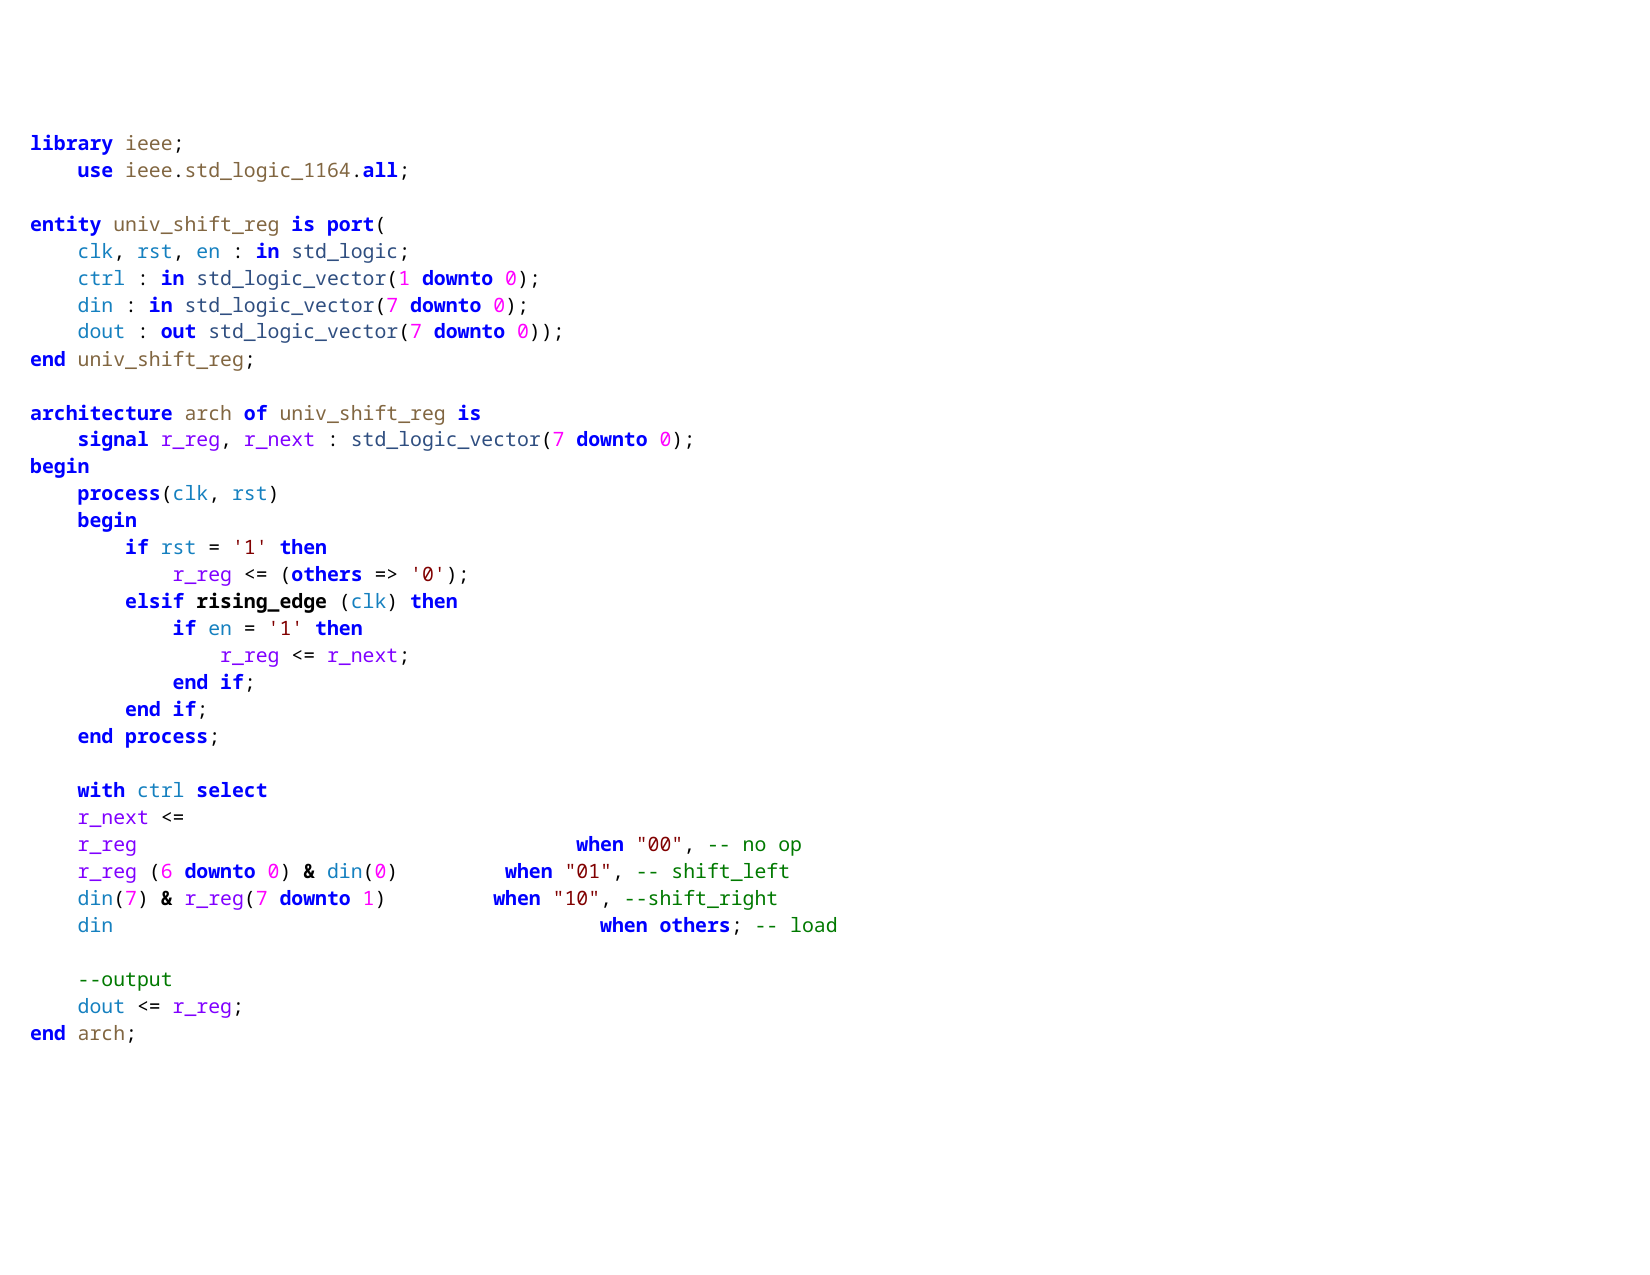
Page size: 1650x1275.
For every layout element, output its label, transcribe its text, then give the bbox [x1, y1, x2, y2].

text din when others; -- load [30, 911, 1620, 938]
text --output [30, 965, 1620, 992]
text dout : out std_logic_vector(7 downto 0)); [30, 318, 1620, 345]
text process(clk, rst) [30, 480, 1620, 507]
text end if; [30, 668, 1620, 696]
text end process; [30, 722, 1620, 749]
text r_reg <= (others => '0'); [30, 561, 1620, 588]
text clk, rst, en : in std_logic; [30, 237, 1620, 264]
text if rst = '1' then [30, 534, 1620, 561]
text elsif rising_edge (clk) then [30, 588, 1620, 614]
text r_reg (6 downto 0) & din(0) when "01", -- shift_left [30, 857, 1620, 884]
text begin [30, 453, 1620, 480]
text library ieee; [30, 129, 1620, 156]
text end arch; [30, 1019, 1620, 1046]
text din : in std_logic_vector(7 downto 0); [30, 291, 1620, 318]
text architecture arch of univ_shift_reg is [30, 399, 1620, 426]
text r_reg when "00", -- no op [30, 830, 1620, 857]
text if en = '1' then [30, 614, 1620, 642]
text r_next <= [30, 803, 1620, 830]
text ctrl : in std_logic_vector(1 downto 0); [30, 264, 1620, 291]
text din(7) & r_reg(7 downto 1) when "10", --shift_right [30, 884, 1620, 911]
text signal r_reg, r_next : std_logic_vector(7 downto 0); [30, 426, 1620, 453]
text end if; [30, 696, 1620, 722]
text r_reg <= r_next; [30, 642, 1620, 668]
text use ieee.std_logic_1164.all; [30, 156, 1620, 183]
text begin [30, 507, 1620, 534]
text entity univ_shift_reg is port( [30, 210, 1620, 237]
text end univ_shift_reg; [30, 345, 1620, 372]
text with ctrl select [30, 776, 1620, 803]
text dout <= r_reg; [30, 992, 1620, 1019]
